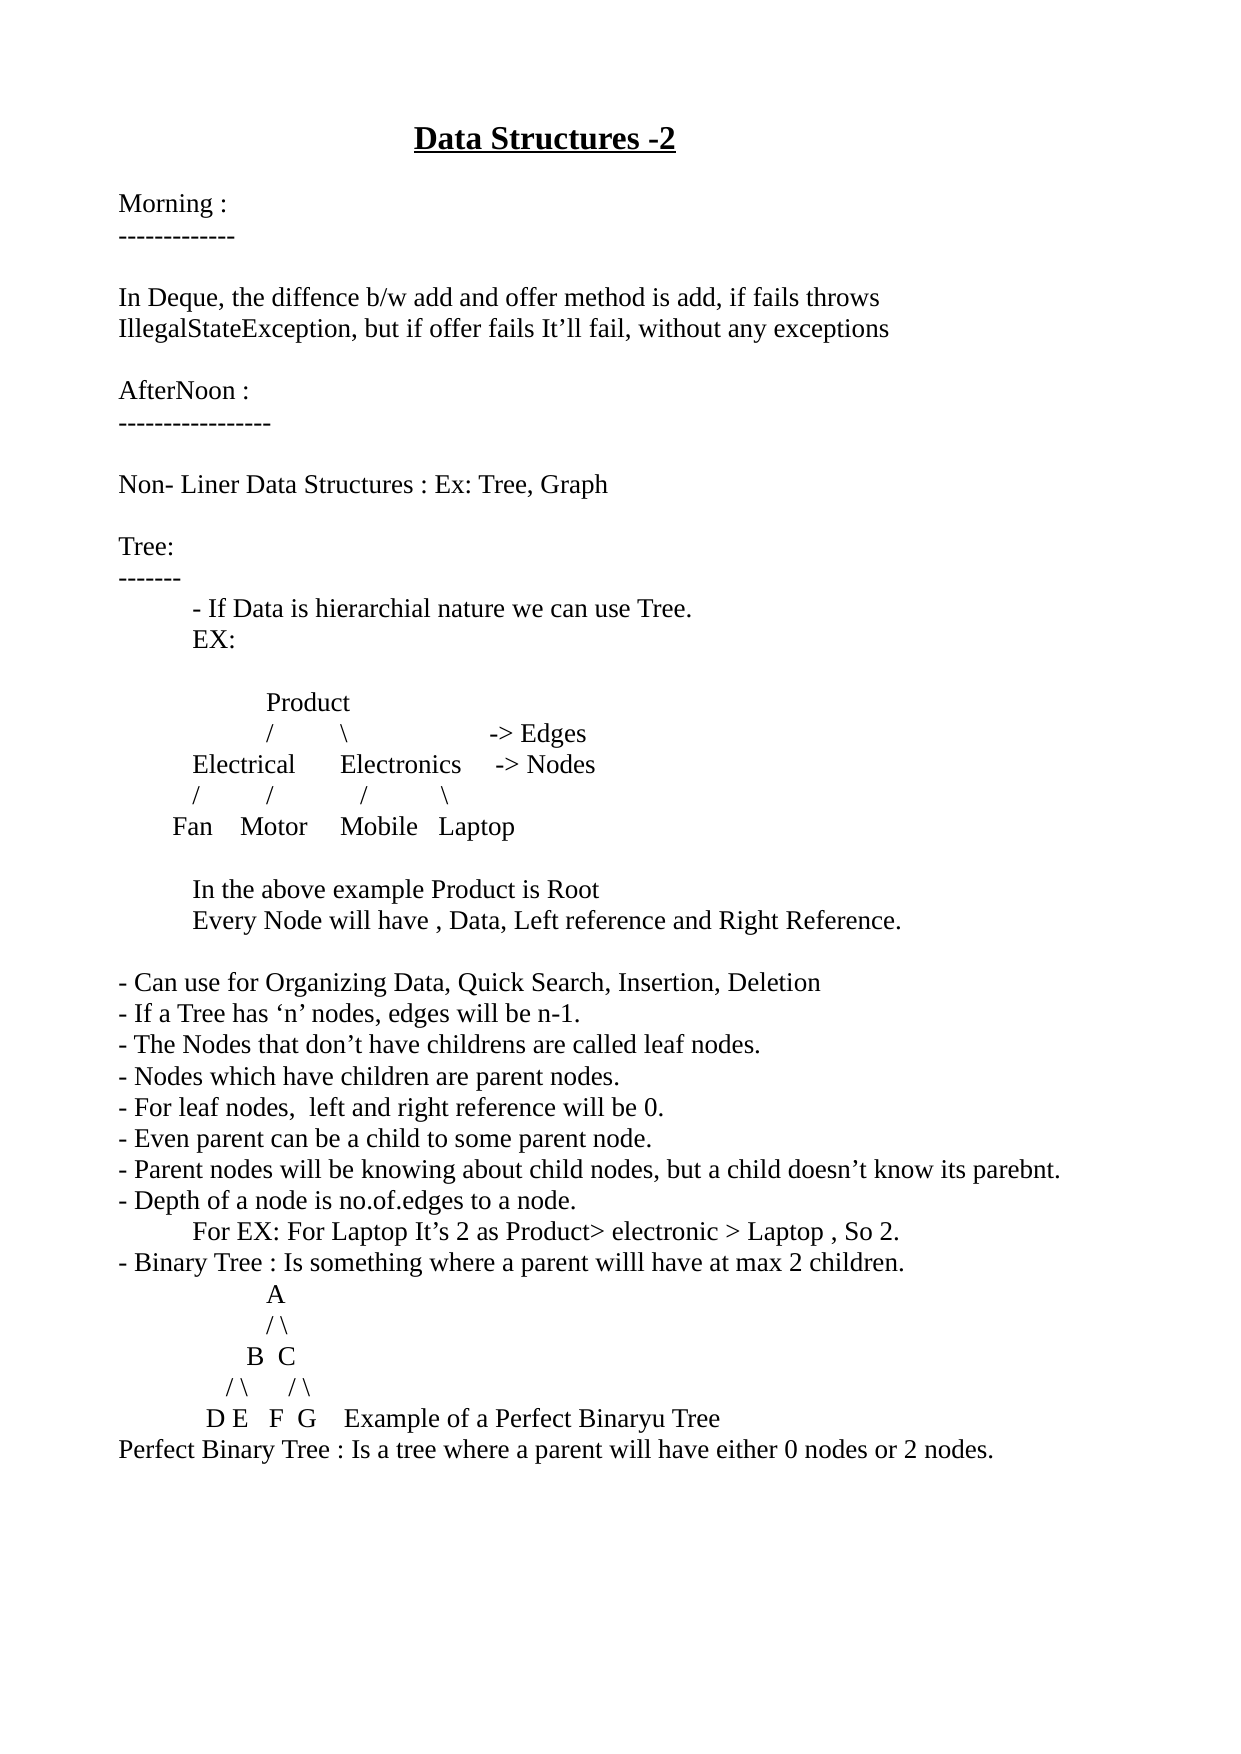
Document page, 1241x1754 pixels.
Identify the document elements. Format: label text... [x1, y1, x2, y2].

text - Depth of a node is no.of.edges to a node. [118, 1184, 1122, 1215]
text Non- Liner Data Structures : Ex: Tree, Graph [118, 468, 1122, 499]
text EX: [118, 624, 1122, 655]
text D E F G Example of a Perfect Binaryu Tree [118, 1402, 1122, 1433]
text / \ [118, 1309, 1122, 1340]
text Tree: [118, 530, 1122, 561]
text Electrical Electronics -> Nodes [118, 748, 1122, 779]
text Data Structures -2 [118, 118, 1122, 156]
text A [118, 1278, 1122, 1309]
text / / / \ [118, 779, 1122, 811]
text In the above example Product is Root [118, 873, 1122, 904]
text ------- [118, 561, 1122, 592]
text ----------------- [118, 406, 1122, 437]
text - If a Tree has ‘n’ nodes, edges will be n-1. [118, 997, 1122, 1028]
text For EX: For Laptop It’s 2 as Product> electronic > Laptop , So 2. [118, 1215, 1122, 1247]
text AfterNoon : [118, 374, 1122, 406]
text - For leaf nodes, left and right reference will be 0. [118, 1091, 1122, 1122]
text / \ -> Edges [118, 717, 1122, 748]
text - Parent nodes will be knowing about child nodes, but a child doesn’t know its parebnt. [118, 1153, 1122, 1184]
text - If Data is hierarchial nature we can use Tree. [118, 592, 1122, 624]
text - Even parent can be a child to some parent node. [118, 1122, 1122, 1153]
text Every Node will have , Data, Left reference and Right Reference. [118, 904, 1122, 935]
text B C [118, 1340, 1122, 1371]
text Morning : [118, 188, 1122, 219]
text - Can use for Organizing Data, Quick Search, Insertion, Deletion [118, 966, 1122, 997]
text In Deque, the diffence b/w add and offer method is add, if fails throws IllegalStateException, but if offer fails It’ll fail, without any exceptions [118, 281, 1122, 343]
text ------------- [118, 219, 1122, 250]
text / \ / \ [118, 1371, 1122, 1402]
text Fan Motor Mobile Laptop [118, 811, 1122, 842]
text Perfect Binary Tree : Is a tree where a parent will have either 0 nodes or 2 nodes. [118, 1433, 1122, 1464]
text - Binary Tree : Is something where a parent willl have at max 2 children. [118, 1247, 1122, 1278]
text - Nodes which have children are parent nodes. [118, 1060, 1122, 1091]
text - The Nodes that don’t have childrens are called leaf nodes. [118, 1028, 1122, 1060]
text Product [118, 686, 1122, 717]
